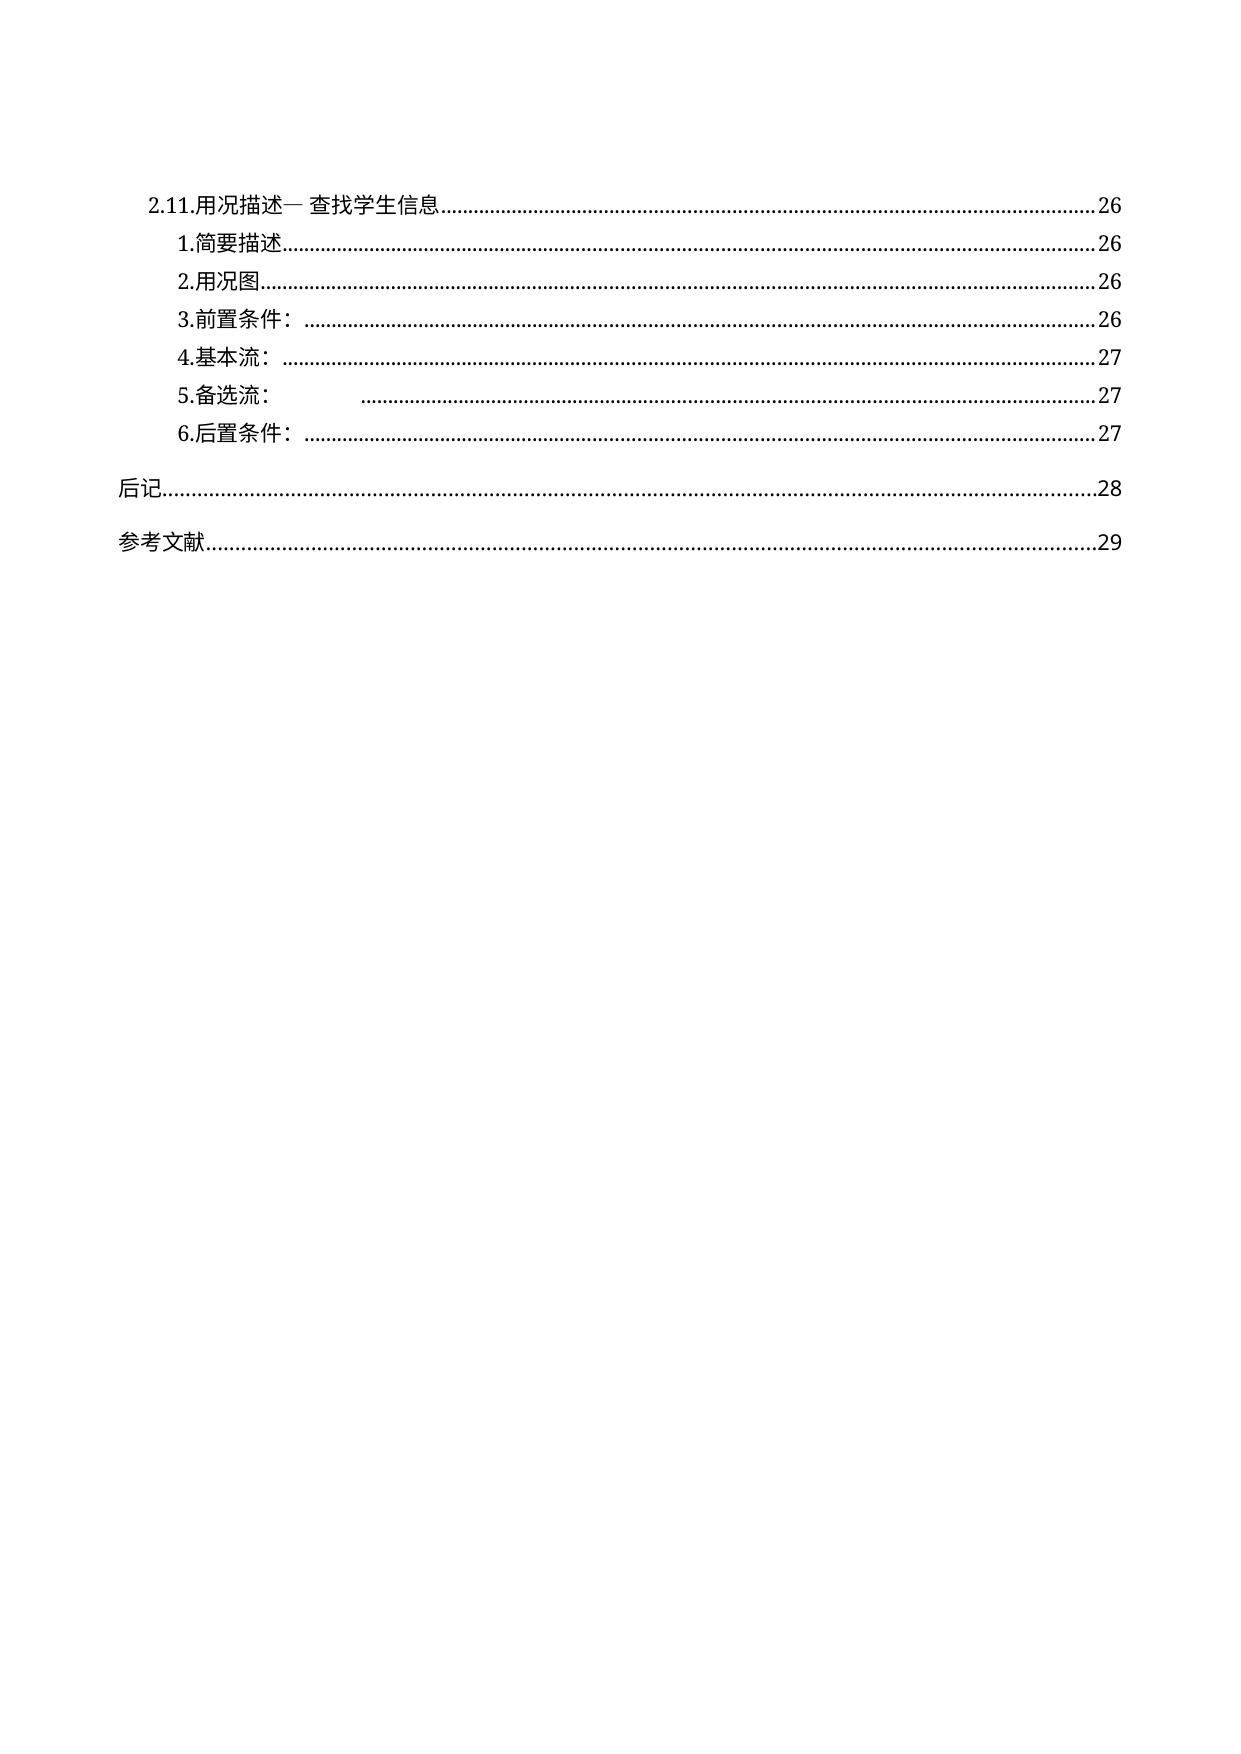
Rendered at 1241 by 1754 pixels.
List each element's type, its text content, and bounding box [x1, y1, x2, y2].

text 6.后置条件： 27 [177, 416, 1122, 448]
text 2.11.用况描述— 查找学生信息 26 [148, 188, 1122, 219]
text 5.备选流： 27 [177, 378, 1122, 410]
text 1.简要描述 26 [177, 226, 1122, 257]
text 4.基本流： 27 [177, 340, 1122, 372]
text 后记 28 [118, 471, 1122, 502]
text 2.用况图 26 [177, 264, 1122, 296]
text 3.前置条件： 26 [177, 302, 1122, 334]
text 参考文献 29 [118, 525, 1122, 557]
